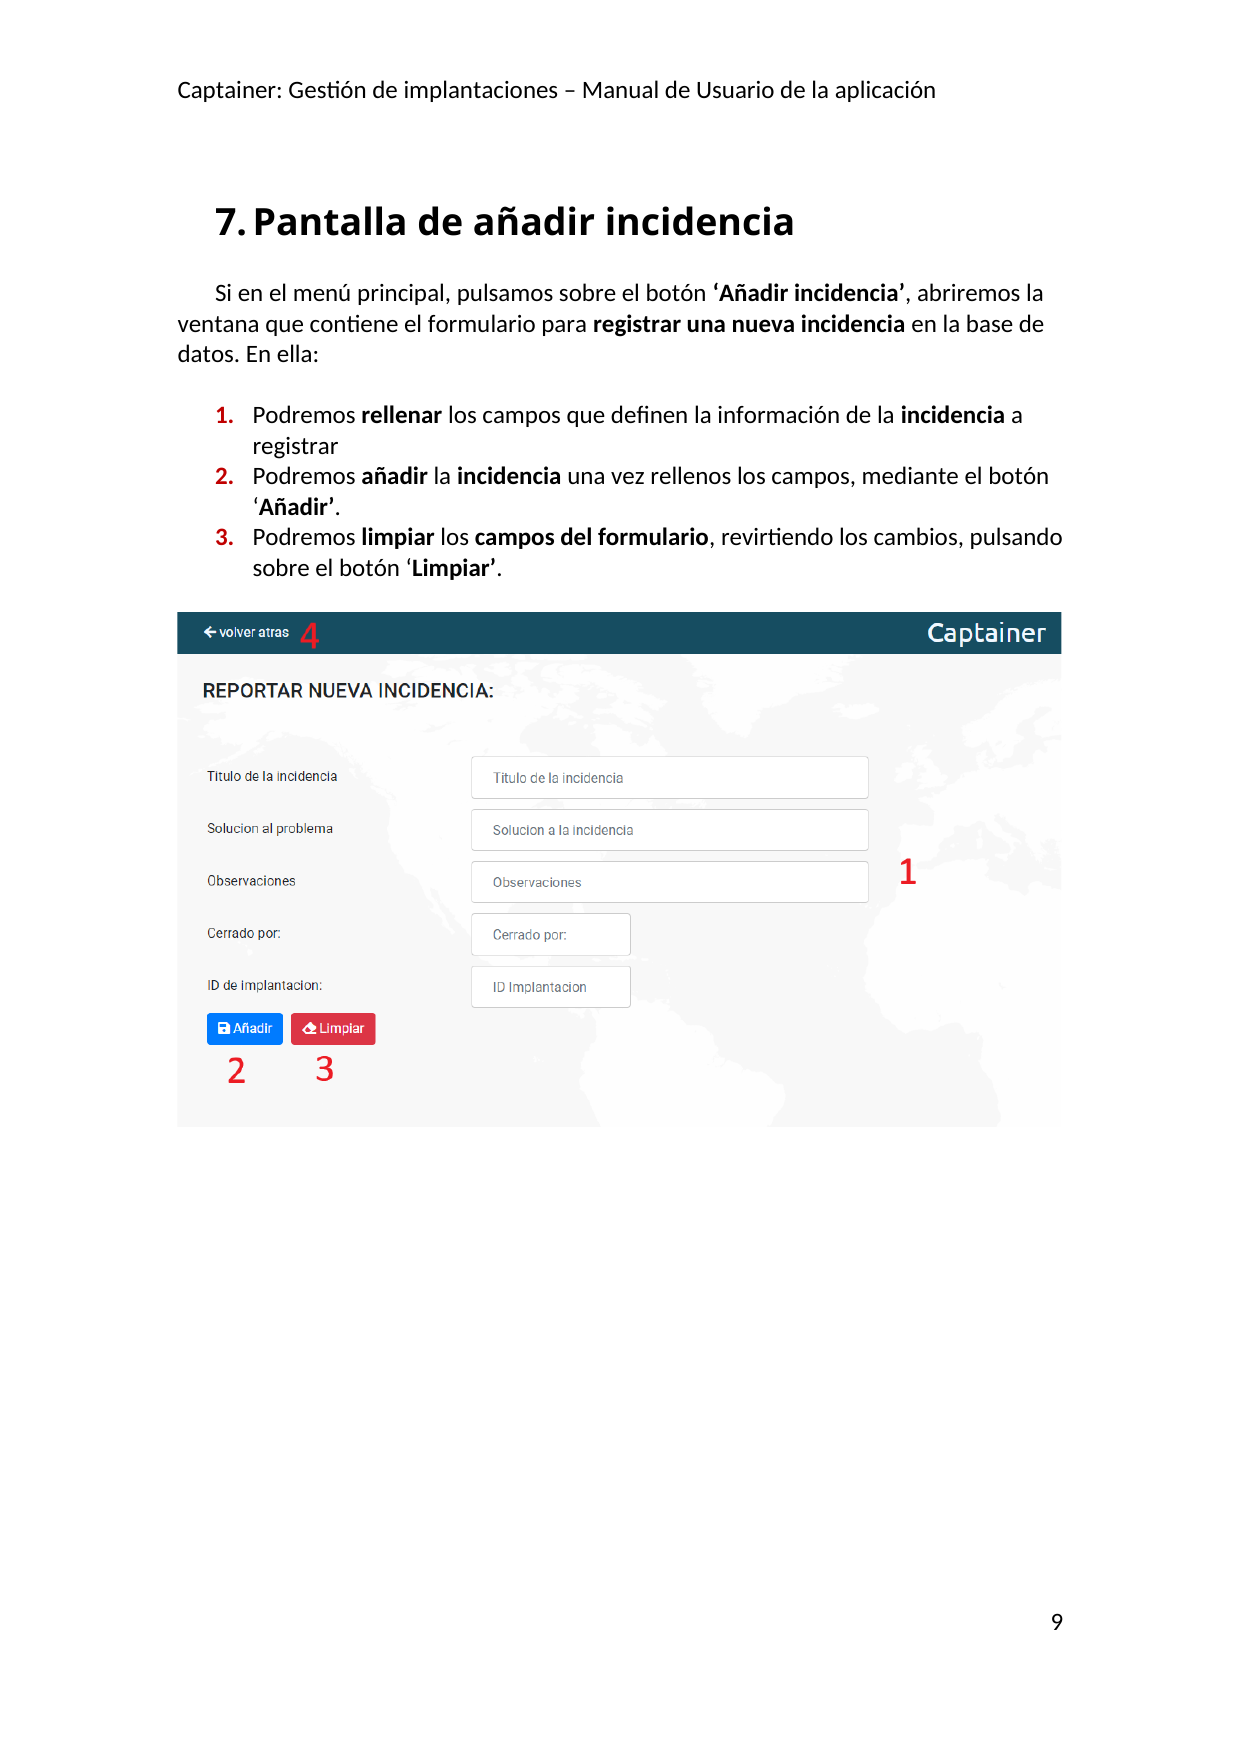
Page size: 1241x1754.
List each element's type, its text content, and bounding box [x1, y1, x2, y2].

list Podremos añadir la incidencia una vez rellenos los campos, mediante el botón ‘Añadir’. [215, 460, 1063, 521]
text Si en el menú principal, pulsamos sobre el botón ‘Añadir incidencia’, abriremos la ventana que contiene el formulario para registrar una nueva incidencia en la base de datos. En ella: [177, 277, 1063, 369]
list Podremos limpiar los campos del formulario, revirtiendo los cambios, pulsando sobre el botón ‘Limpiar’. [215, 521, 1063, 582]
list Pantalla de añadir incidencia [215, 196, 1063, 247]
list Podremos rellenar los campos que definen la información de la incidencia a registrar [215, 399, 1063, 460]
